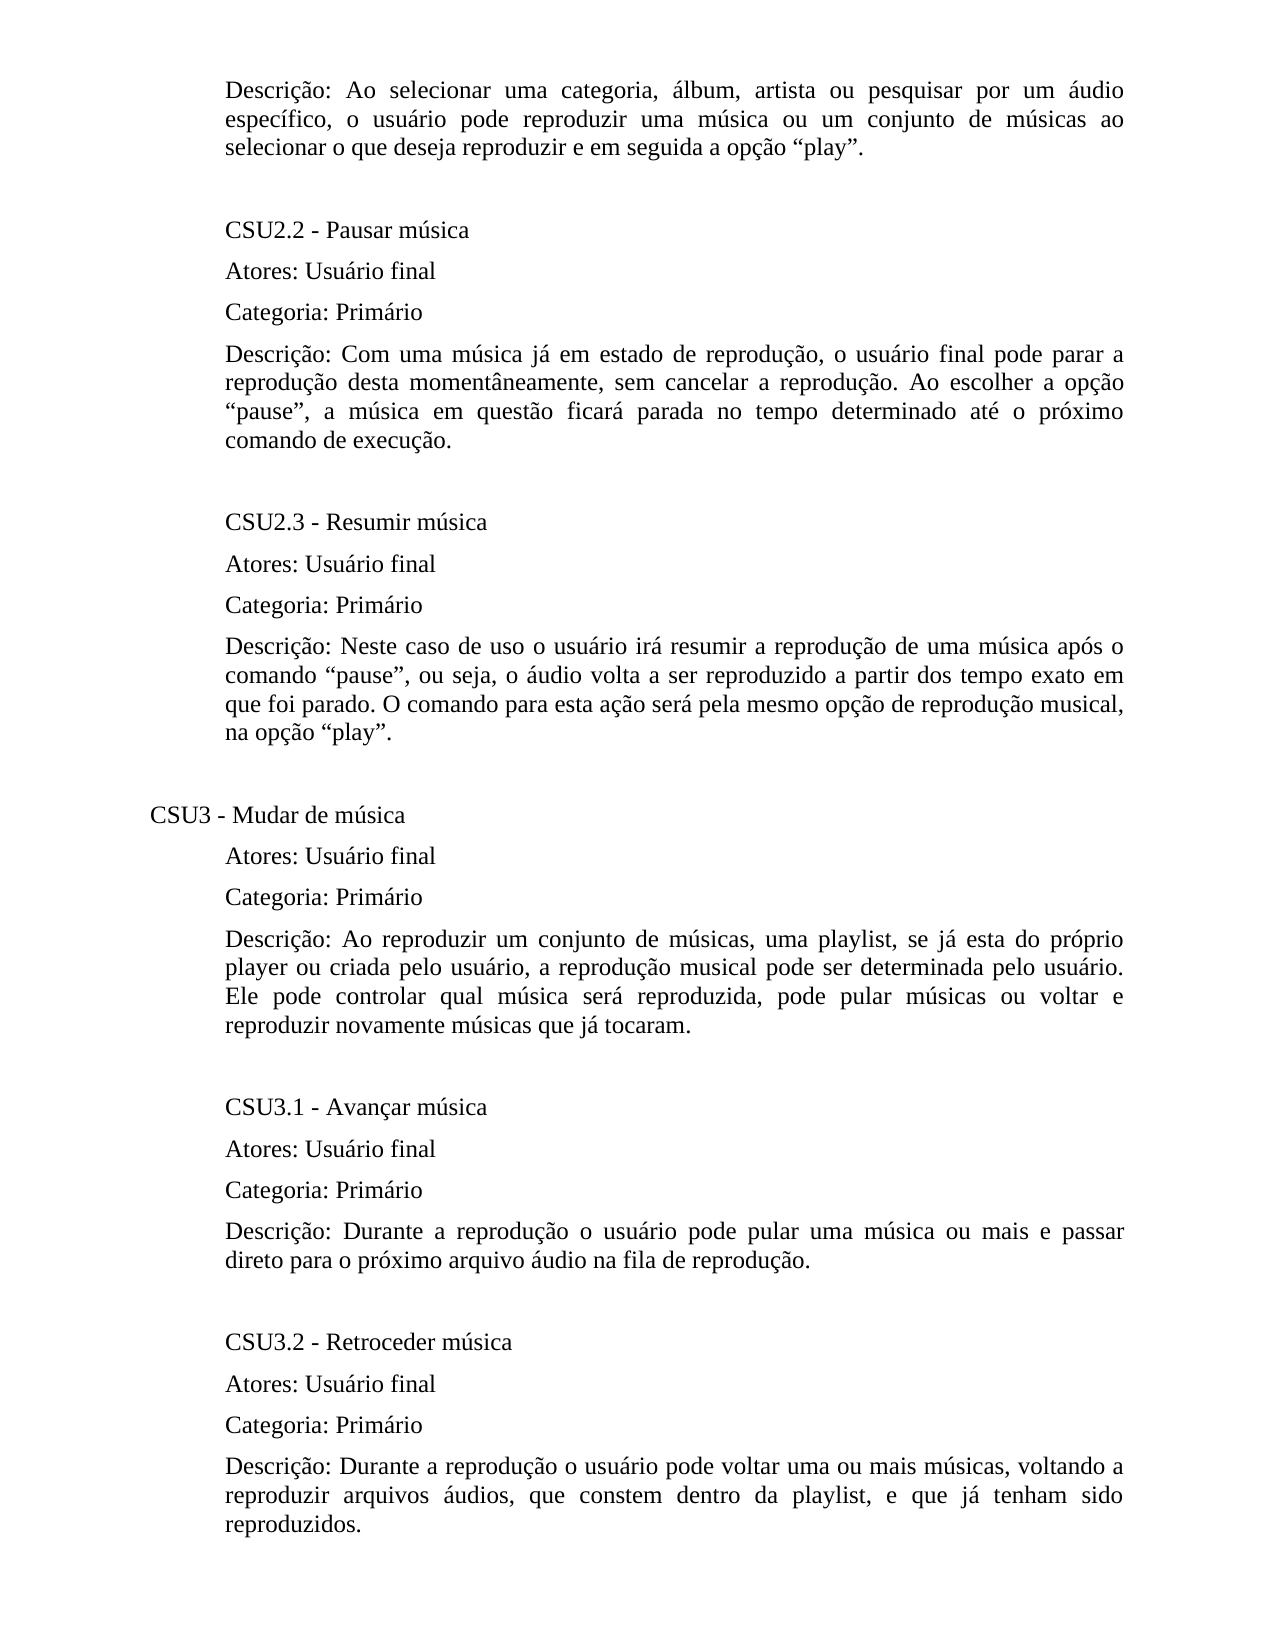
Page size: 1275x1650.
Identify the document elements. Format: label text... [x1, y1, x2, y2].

text Categoria: Primário [150, 1410, 1125, 1439]
text Atores: Usuário final [150, 841, 1125, 870]
text Descrição: Durante a reprodução o usuário pode voltar uma ou mais músicas, voltando a reproduzir arquivos áudios, que constem dentro da playlist, e que já tenham sido reproduzidos. [225, 1451, 1125, 1537]
text Descrição: Ao selecionar uma categoria, álbum, artista ou pesquisar por um áudio específico, o usuário pode reproduzir uma música ou um conjunto de músicas ao selecionar o que deseja reproduzir e em seguida a opção “play”. [225, 75, 1125, 161]
text CSU3.2 - Retroceder música [150, 1327, 1125, 1356]
text Atores: Usuário final [150, 549, 1125, 577]
text Descrição: Durante a reprodução o usuário pode pular uma música ou mais e passar direto para o próximo arquivo áudio na fila de reprodução. [225, 1216, 1125, 1274]
text Categoria: Primário [150, 882, 1125, 911]
text Descrição: Neste caso de uso o usuário irá resumir a reprodução de uma música após o comando “pause”, ou seja, o áudio volta a ser reproduzido a partir dos tempo exato em que foi parado. O comando para esta ação será pela mesmo opção de reprodução musical, na opção “play”. [225, 631, 1125, 746]
text Categoria: Primário [150, 1175, 1125, 1204]
text Categoria: Primário [150, 297, 1125, 326]
text CSU3.1 - Avançar música [150, 1092, 1125, 1121]
text Descrição: Com uma música já em estado de reprodução, o usuário final pode parar a reprodução desta momentâneamente, sem cancelar a reprodução. Ao escolher a opção “pause”, a música em questão ficará parada no tempo determinado até o próximo comando de execução. [225, 339, 1125, 454]
text Atores: Usuário final [150, 1369, 1125, 1397]
text Categoria: Primário [150, 590, 1125, 619]
text CSU2.3 - Resumir música [150, 507, 1125, 536]
text Atores: Usuário final [150, 1134, 1125, 1162]
text Descrição: Ao reproduzir um conjunto de músicas, uma playlist, se já esta do próprio player ou criada pelo usuário, a reprodução musical pode ser determinada pelo usuário. Ele pode controlar qual música será reproduzida, pode pular músicas ou voltar e reproduzir novamente músicas que já tocaram. [225, 924, 1125, 1039]
text CSU3 - Mudar de música [150, 800, 1125, 829]
text CSU2.2 - Pausar música [150, 215, 1125, 244]
text Atores: Usuário final [150, 256, 1125, 285]
